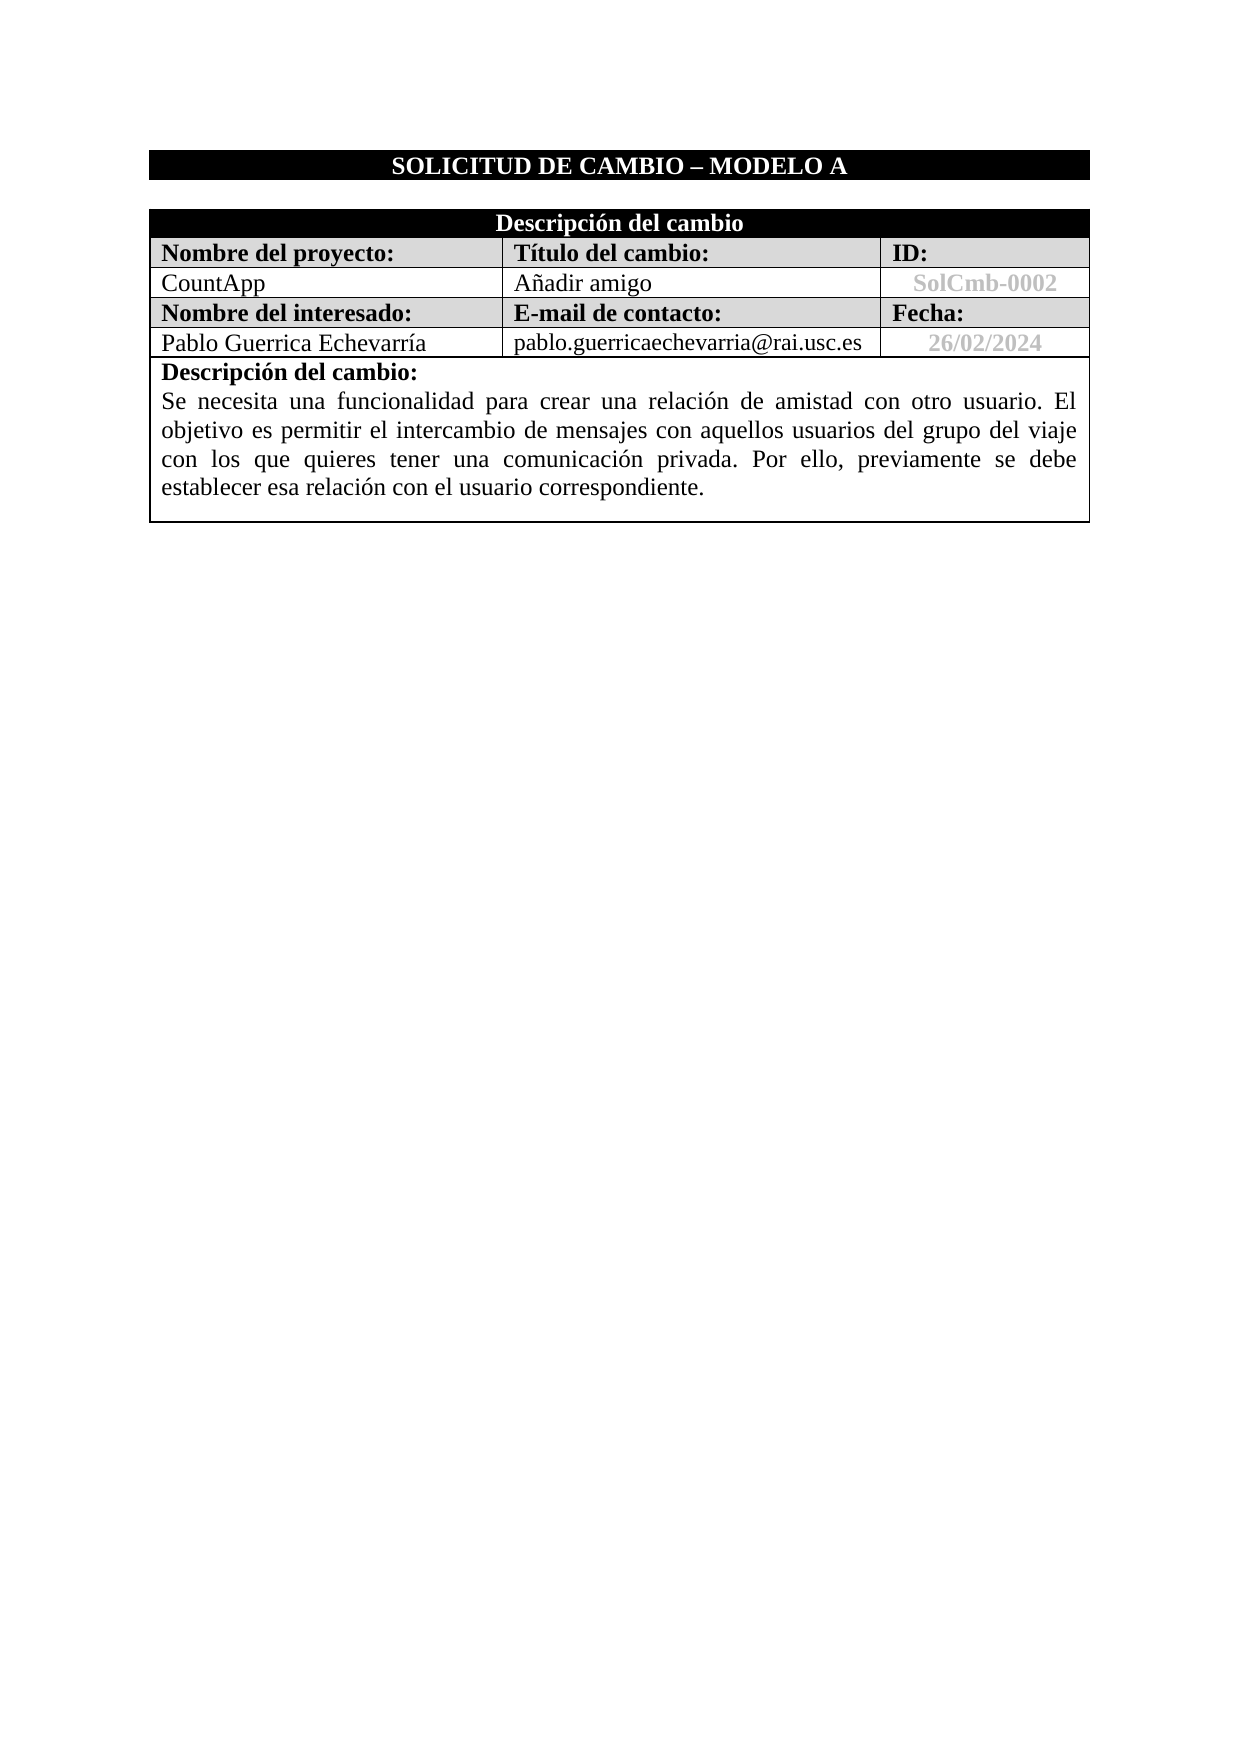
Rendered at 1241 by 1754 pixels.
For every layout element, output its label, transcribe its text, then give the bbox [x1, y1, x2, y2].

table_cell Descripción del cambio [151, 209, 1089, 237]
table_header SOLICITUD DE CAMBIO – MODELO A [151, 151, 1089, 180]
table_cell SolCmb-0002 [881, 268, 1089, 297]
table_cell ID: [881, 238, 1089, 267]
table_cell Añadir amigo [503, 268, 880, 297]
table_cell Nombre del interesado: [151, 298, 502, 327]
table_cell 26/02/2024 [881, 328, 1089, 356]
table_cell [150, 180, 1089, 208]
table_cell CountApp [151, 268, 502, 297]
table_cell Nombre del proyecto: [151, 238, 502, 267]
table_cell Descripción del cambio: Se necesita una funcionalidad para crear una relación de amistad con otro usuario. El objetivo es permitir el intercambio de mensajes con aquellos usuarios del grupo del viaje con los que quieres tener una comunicación privada. Por ello, previamente se debe establecer esa relación con el usuario correspondiente. [151, 358, 1089, 521]
table_cell pablo.guerricaechevarria@rai.usc.es [503, 328, 880, 356]
table_cell Título del cambio: [503, 238, 880, 267]
table_cell Pablo Guerrica Echevarría [151, 328, 502, 356]
table_cell Fecha: [881, 298, 1089, 327]
table_cell E-mail de contacto: [503, 298, 880, 327]
